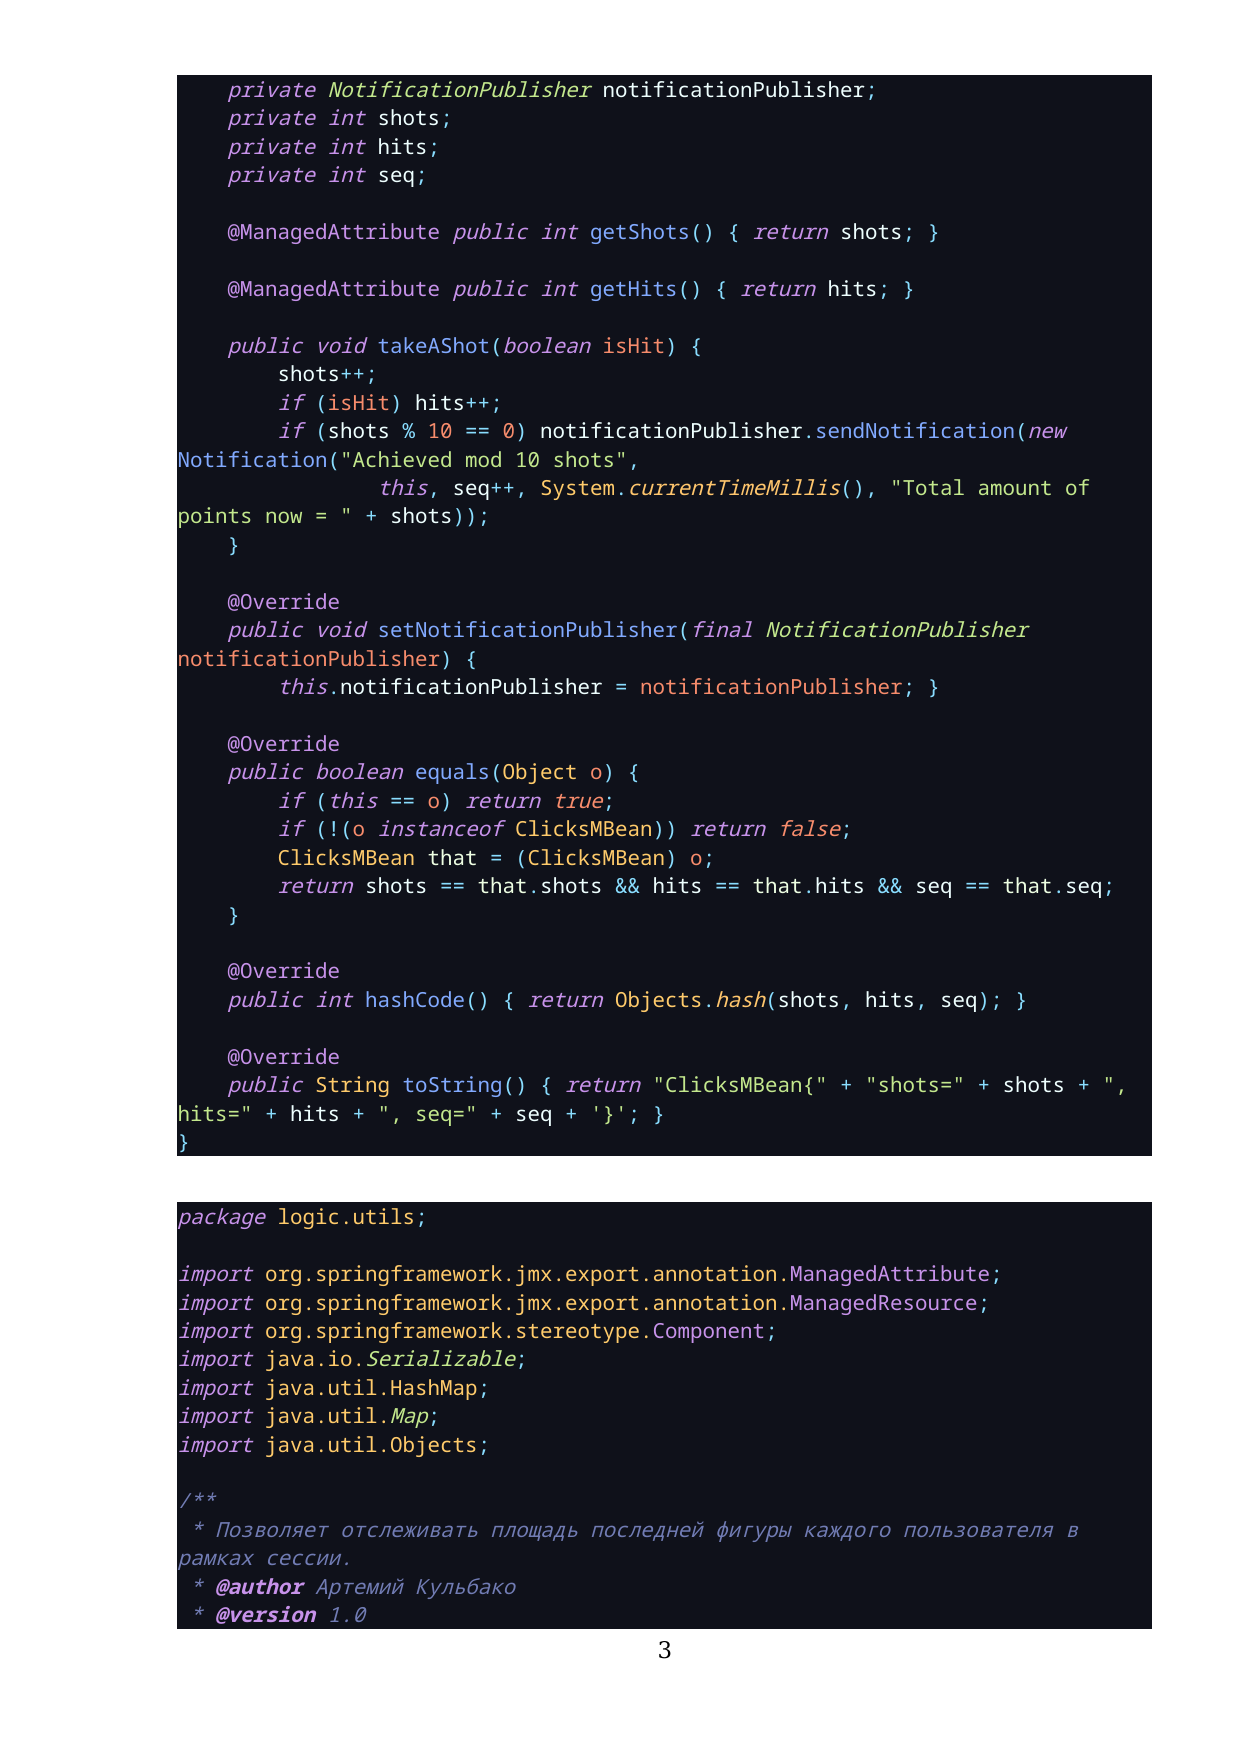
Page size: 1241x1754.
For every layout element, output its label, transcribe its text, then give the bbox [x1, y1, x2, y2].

text private NotificationPublisher notificationPublisher; private int shots; private int hits; private int seq; @ManagedAttribute public int getShots() { return shots; } @ManagedAttribute public int getHits() { return hits; } public void takeAShot(boolean isHit) { shots++; if (isHit) hits++; if (shots % 10 == 0) notificationPublisher.sendNotification(new Notification("Achieved mod 10 shots", this, seq++, System.currentTimeMillis(), "Total amount of points now = " + shots)); } @Override public void setNotificationPublisher(final NotificationPublisher notificationPublisher) { this.notificationPublisher = notificationPublisher; } @Override public boolean equals(Object o) { if (this == o) return true; if (!(o instanceof ClicksMBean)) return false; ClicksMBean that = (ClicksMBean) o; return shots == that.shots && hits == that.hits && seq == that.seq; } @Override public int hashCode() { return Objects.hash(shots, hits, seq); } @Override public String toString() { return "ClicksMBean{" + "shots=" + shots + ", hits=" + hits + ", seq=" + seq + '}'; } } [177, 75, 1152, 1156]
text package logic.utils; import org.springframework.jmx.export.annotation.ManagedAttribute; import org.springframework.jmx.export.annotation.ManagedResource; import org.springframework.stereotype.Component; import java.io.Serializable; import java.util.HashMap; import java.util.Map; import java.util.Objects; /** * Позволяет отслеживать площадь последней фигуры каждого пользователя в рамках сессии. * @author Артемий Кульбако * @version 1.0 [177, 1202, 1152, 1629]
